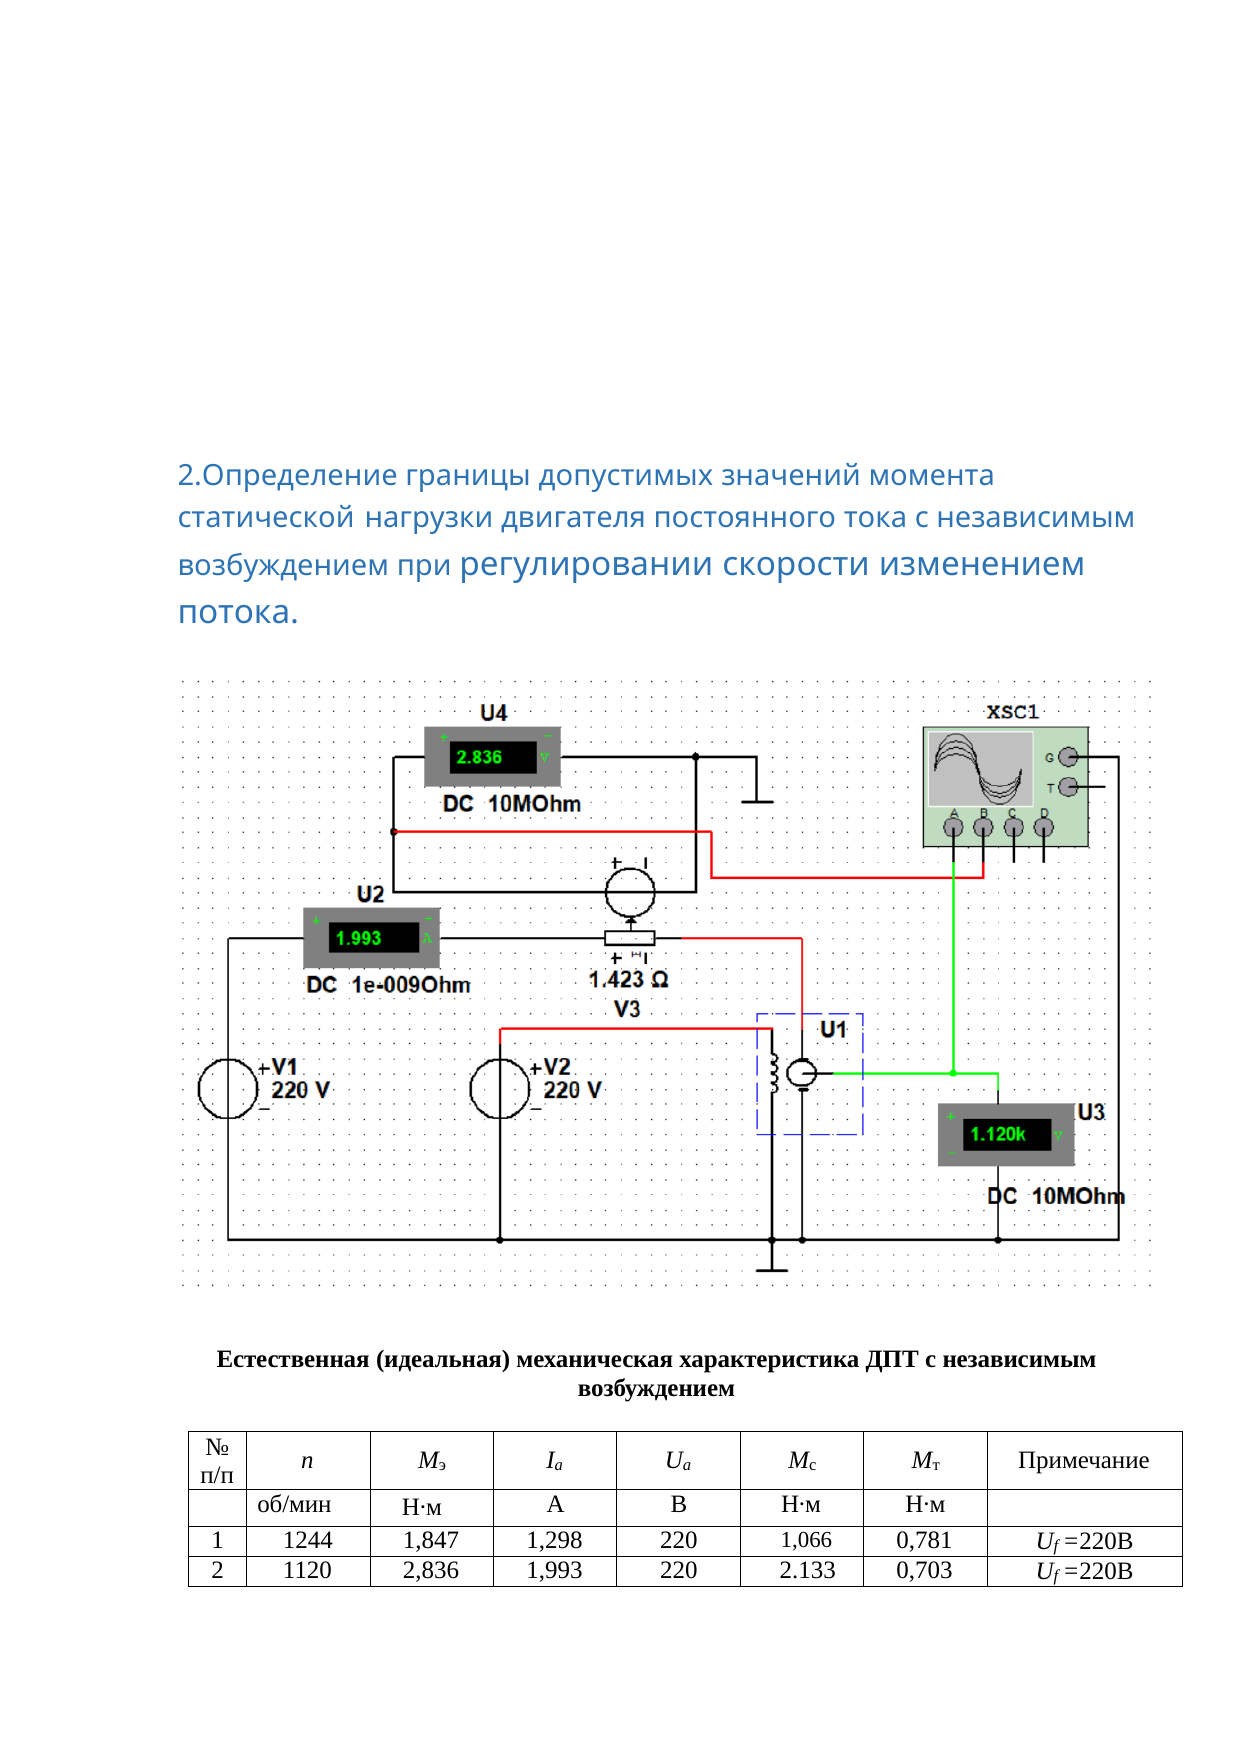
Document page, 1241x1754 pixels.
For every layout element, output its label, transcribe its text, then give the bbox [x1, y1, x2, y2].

text Естественная (идеальная) механическая характеристика ДПТ с независимым возбуждением [177, 1316, 1135, 1431]
table_cell Uf =220В [988, 1557, 1182, 1586]
table_cell Н∙м [741, 1490, 863, 1526]
table_cell Uf =220В [988, 1527, 1182, 1556]
subtitle 2.Определение границы допустимых значений момента статической нагрузки двигателя постоянного тока с независимым возбуждением при регулировании скорости изменением потока. [177, 454, 1152, 673]
table_cell [988, 1490, 1182, 1526]
table_cell 1244 [247, 1527, 370, 1556]
table_cell 220 [617, 1527, 740, 1556]
table_cell 2 [189, 1557, 246, 1586]
table_header n [247, 1432, 370, 1489]
table_cell 1,993 [494, 1557, 616, 1586]
table_cell 0,781 [864, 1527, 987, 1556]
table_cell 1 [189, 1527, 246, 1556]
table_header Mэ [371, 1432, 493, 1489]
table_cell 2,836 [371, 1557, 493, 1586]
table_cell 1,298 [494, 1527, 616, 1556]
table_cell 1,847 [371, 1527, 493, 1556]
table_cell [189, 1490, 246, 1526]
table_cell А [494, 1490, 616, 1526]
table_cell 1120 [247, 1557, 370, 1586]
table_cell 2.133 [741, 1557, 863, 1586]
table_cell 0,703 [864, 1557, 987, 1586]
table_cell об/мин [247, 1490, 370, 1526]
table_header № п/п [189, 1432, 246, 1489]
table_header Примечание [988, 1432, 1182, 1489]
table_header Mс [741, 1432, 863, 1489]
table_cell 220 [617, 1557, 740, 1586]
table_header Ia [494, 1432, 616, 1489]
table_cell 1,066 [741, 1527, 863, 1556]
table_header Mт [864, 1432, 987, 1489]
table_cell Н∙м [371, 1490, 493, 1526]
table_cell В [617, 1490, 740, 1526]
table_cell Н∙м [864, 1490, 987, 1526]
table_header Ua [617, 1432, 740, 1489]
